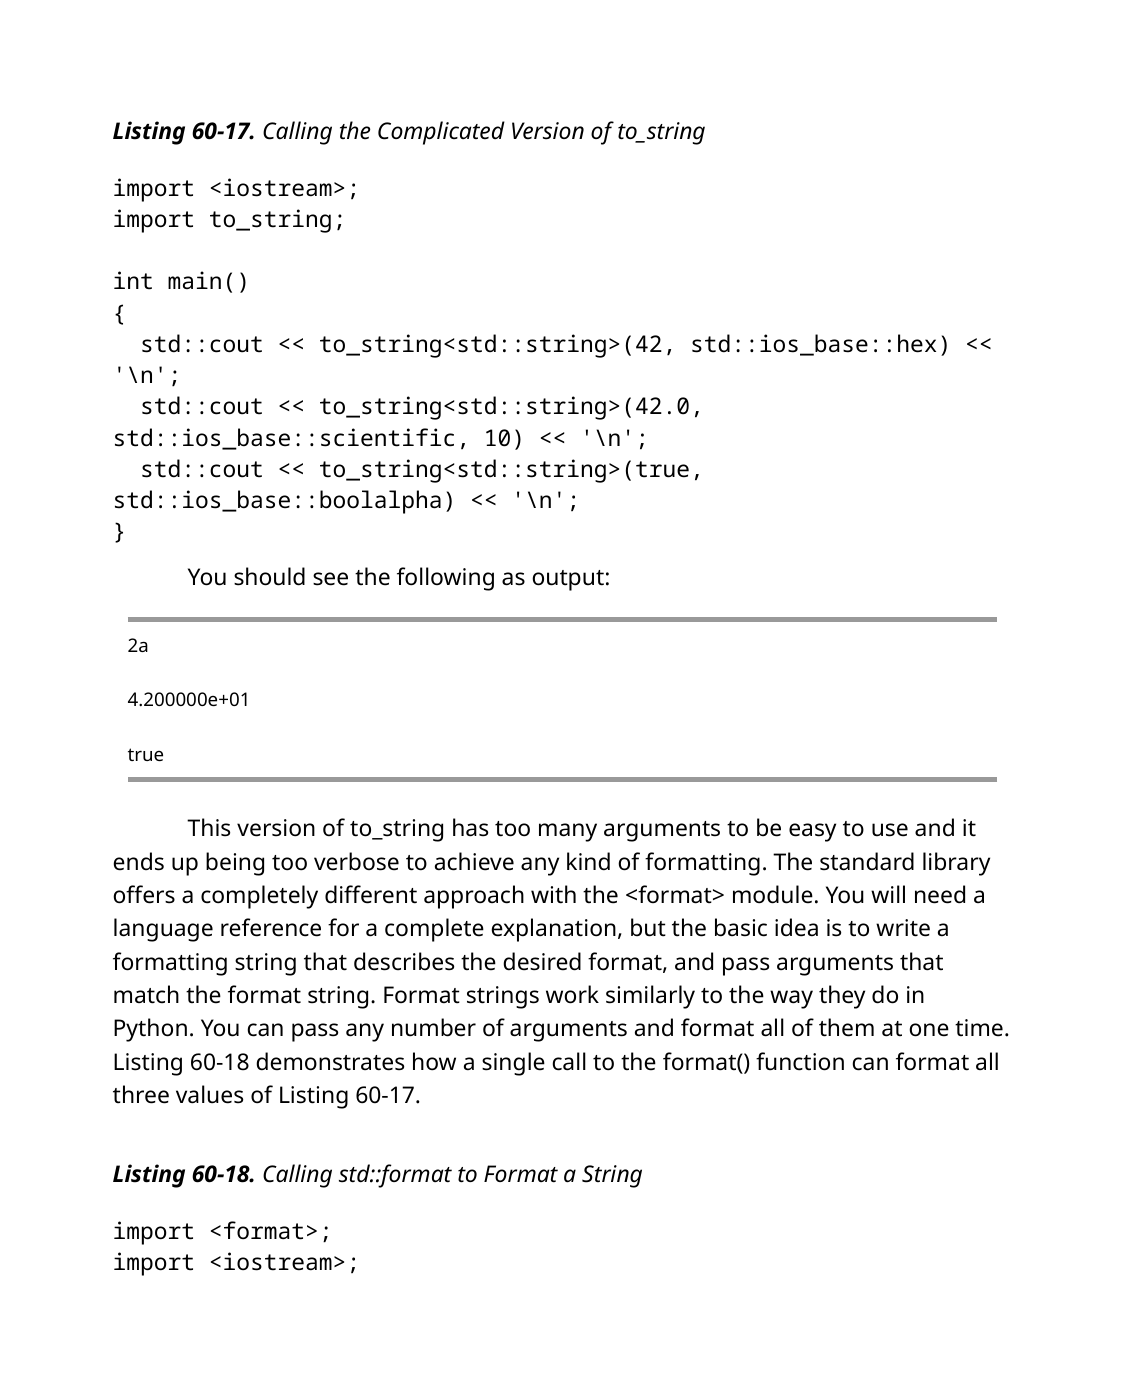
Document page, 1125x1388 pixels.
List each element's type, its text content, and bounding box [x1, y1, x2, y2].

text std::cout << to_string<std::string>(42.0, std::ios_base::scientific, 10) << '\n'; [112, 390, 1012, 453]
text } [112, 515, 1012, 546]
text import <iostream>; [112, 171, 1012, 203]
text int main() [112, 265, 1012, 296]
text import <format>; [112, 1215, 1012, 1246]
text std::cout << to_string<std::string>(true, std::ios_base::boolalpha) << '\n'; [112, 453, 1012, 515]
text std::cout << to_string<std::string>(42, std::ios_base::hex) << '\n'; [112, 328, 1012, 390]
text import to_string; [112, 203, 1012, 234]
text Listing 60-18. Calling std::format to Format a String [112, 1158, 1012, 1189]
text This version of to_string has too many arguments to be easy to use and it ends up being too verbose to achieve any kind of formatting. The standard library offers a completely different approach with the <format> module. You will need a language reference for a complete explanation, but the basic idea is to write a formatting string that describes the desired format, and pass arguments that match the format string. Format strings work similarly to the way they do in Python. You can pass any number of arguments and format all of them at one time. Listing 60-18 demonstrates how a single call to the format() function can format all three values of Listing 60-17. [112, 810, 1012, 1110]
text Listing 60-17. Calling the Complicated Version of to_string [112, 115, 1012, 146]
text You should see the following as output: [112, 559, 1012, 592]
text { [112, 296, 1012, 328]
text 2a [127, 618, 997, 658]
text true [127, 726, 997, 782]
text import <iostream>; [112, 1246, 1012, 1277]
text 4.200000e+01 [127, 672, 997, 712]
